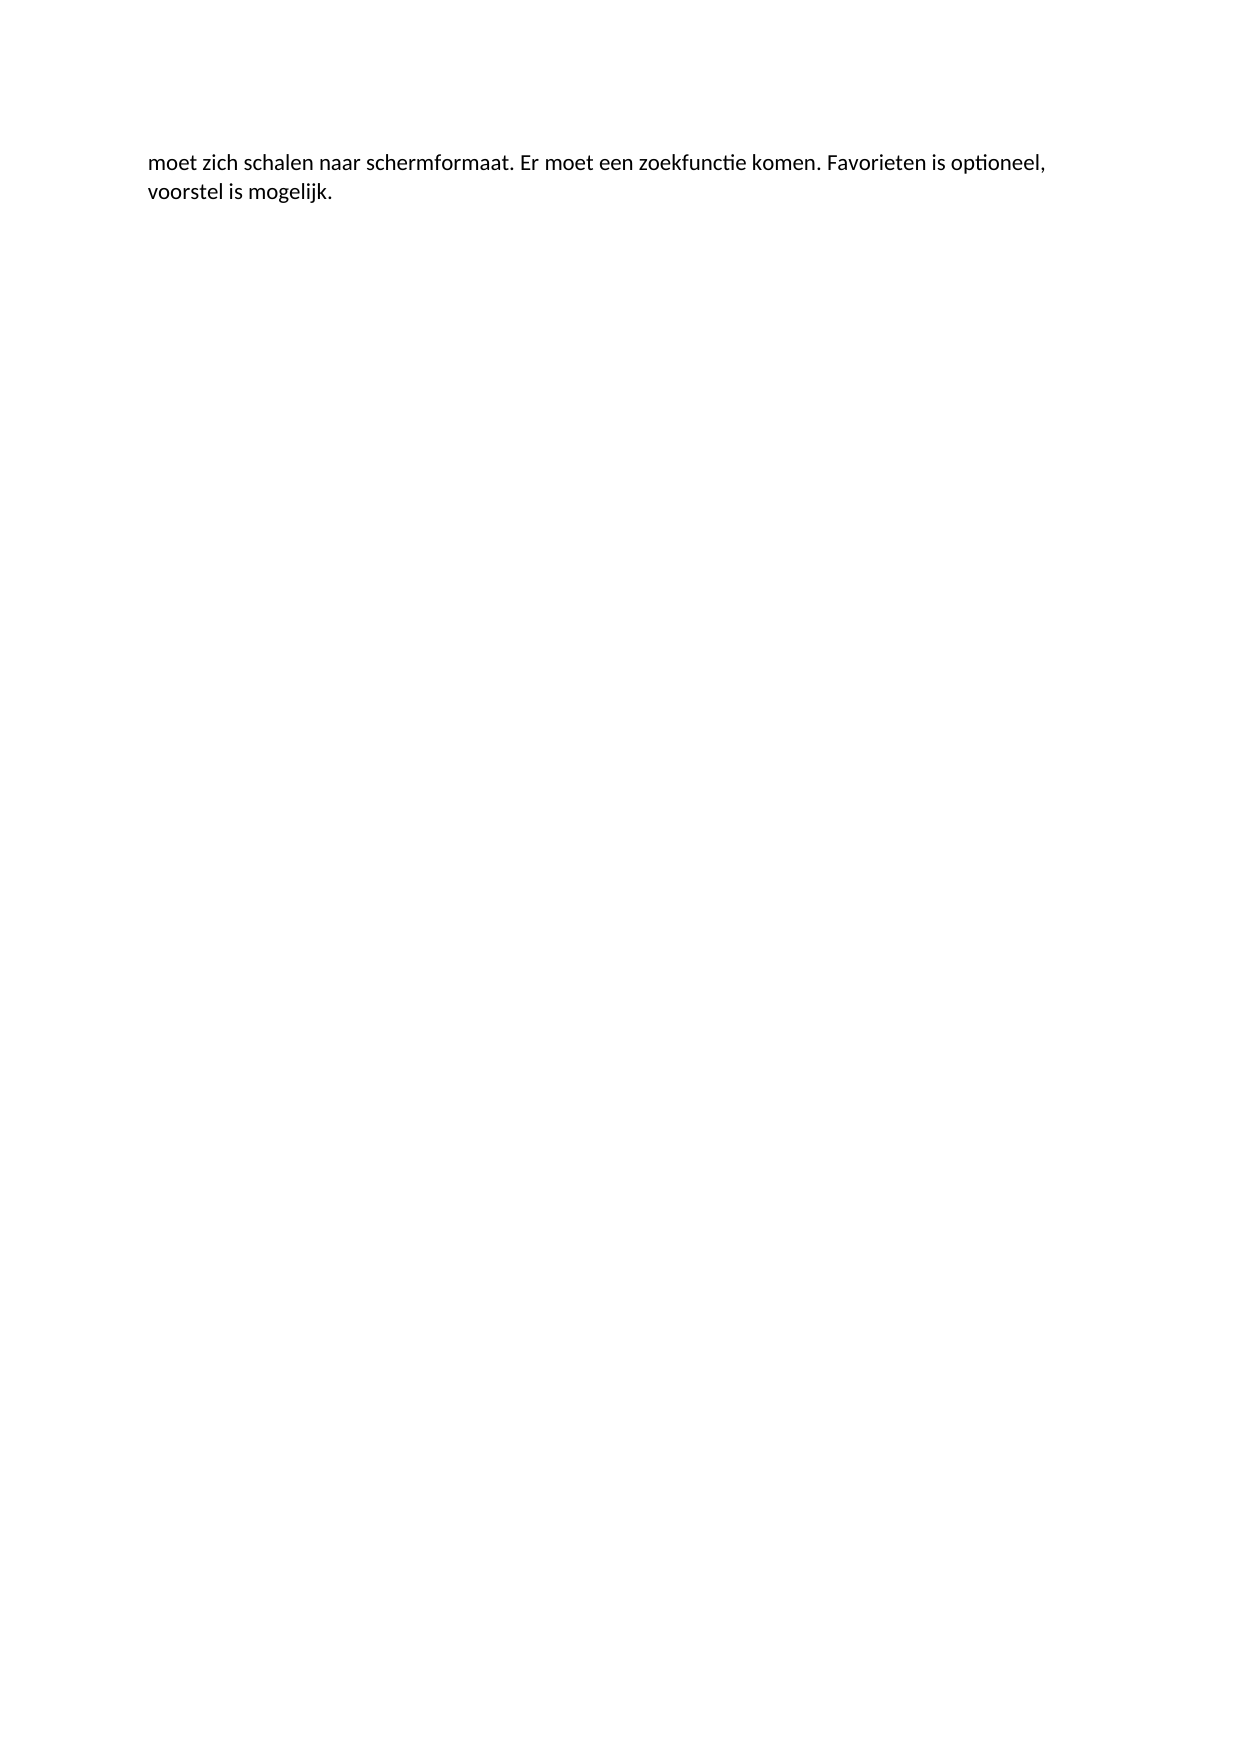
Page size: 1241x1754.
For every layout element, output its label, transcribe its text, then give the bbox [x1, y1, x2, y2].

text moet zich schalen naar schermformaat. Er moet een zoekfunctie komen. Favorieten is optioneel, voorstel is mogelijk. [148, 148, 1093, 206]
